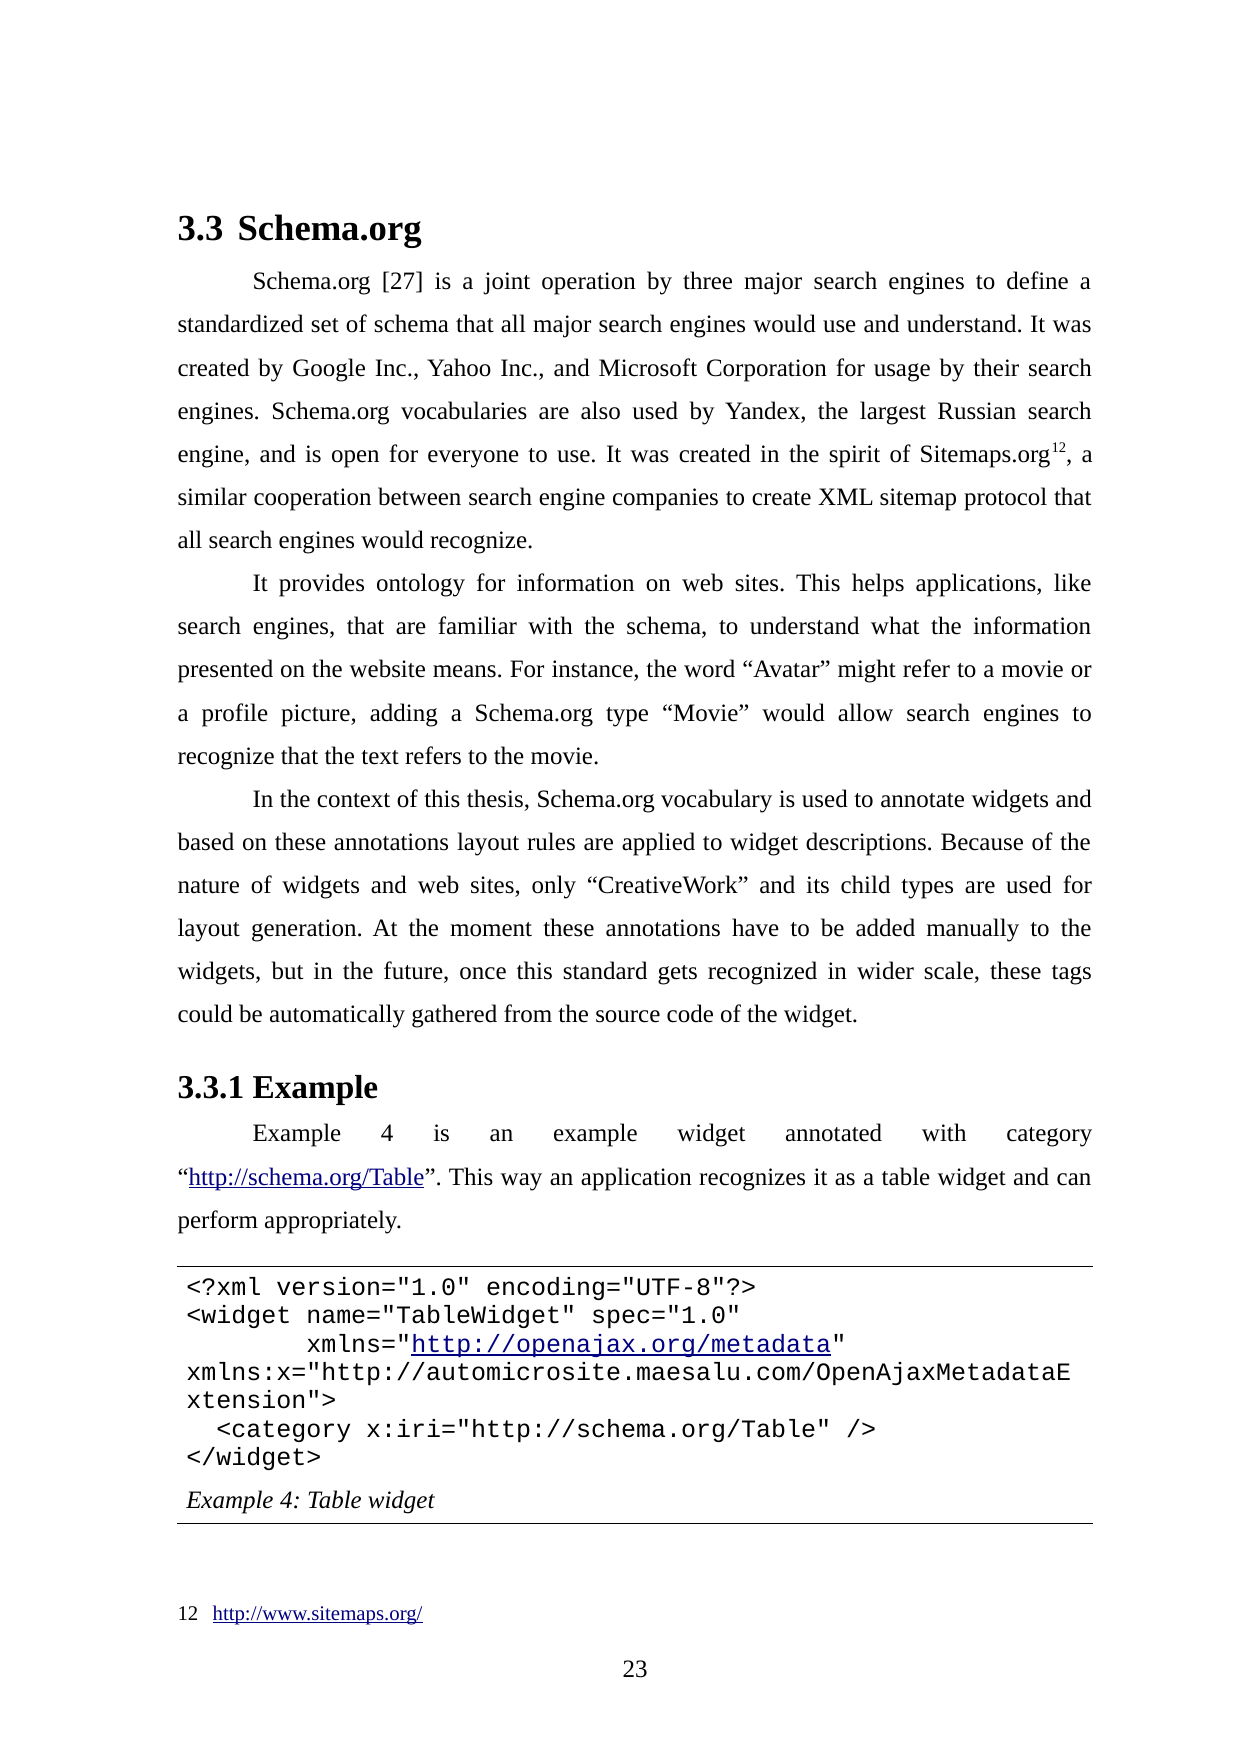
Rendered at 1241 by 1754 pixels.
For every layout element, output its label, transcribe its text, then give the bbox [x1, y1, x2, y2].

text xmlns="http://openajax.org/metadata" xmlns:x="http://automicrosite.maesalu.com/OpenAjaxMetadataExtension"> [186, 1331, 1084, 1416]
text Example 4: Table widget [186, 1485, 1084, 1514]
subtitle Example [177, 1068, 1093, 1106]
subtitle Schema.org [177, 206, 1093, 248]
text </widget> [186, 1444, 1084, 1473]
text Example 4 is an example widget annotated with category “http://schema.org/Table”. This way an application recognizes it as a table widget and can perform appropriately. [177, 1118, 1093, 1233]
text It provides ontology for information on web sites. This helps applications, like search engines, that are familiar with the schema, to understand what the information presented on the website means. For instance, the word “Avatar” might refer to a movie or a profile picture, adding a Schema.org type “Movie” would allow search engines to recognize that the text refers to the movie. [177, 568, 1093, 769]
text <?xml version="1.0" encoding="UTF-8"?> [186, 1274, 1084, 1303]
text <category x:iri="http://schema.org/Table" /> [186, 1416, 1084, 1444]
text Schema.org [27] is a joint operation by three major search engines to define a standardized set of schema that all major search engines would use and understand. It was created by Google Inc., Yahoo Inc., and Microsoft Corporation for usage by their search engines. Schema.org vocabularies are also used by Yandex, the largest Russian search engine, and is open for everyone to use. It was created in the spirit of Sitemaps.org, a similar cooperation between search engine companies to create XML sitemap protocol that all search engines would recognize. [177, 266, 1093, 554]
text In the context of this thesis, Schema.org vocabulary is used to annotate widgets and based on these annotations layout rules are applied to widget descriptions. Because of the nature of widgets and web sites, only “CreativeWork” and its child types are used for layout generation. At the moment these annotations have to be added manually to the widgets, but in the future, once this standard gets recognized in wider scale, these tags could be automatically gathered from the source code of the widget. [177, 784, 1093, 1028]
text http://www.sitemaps.org/ [177, 1601, 1093, 1625]
text <widget name="TableWidget" spec="1.0" [186, 1303, 1084, 1331]
